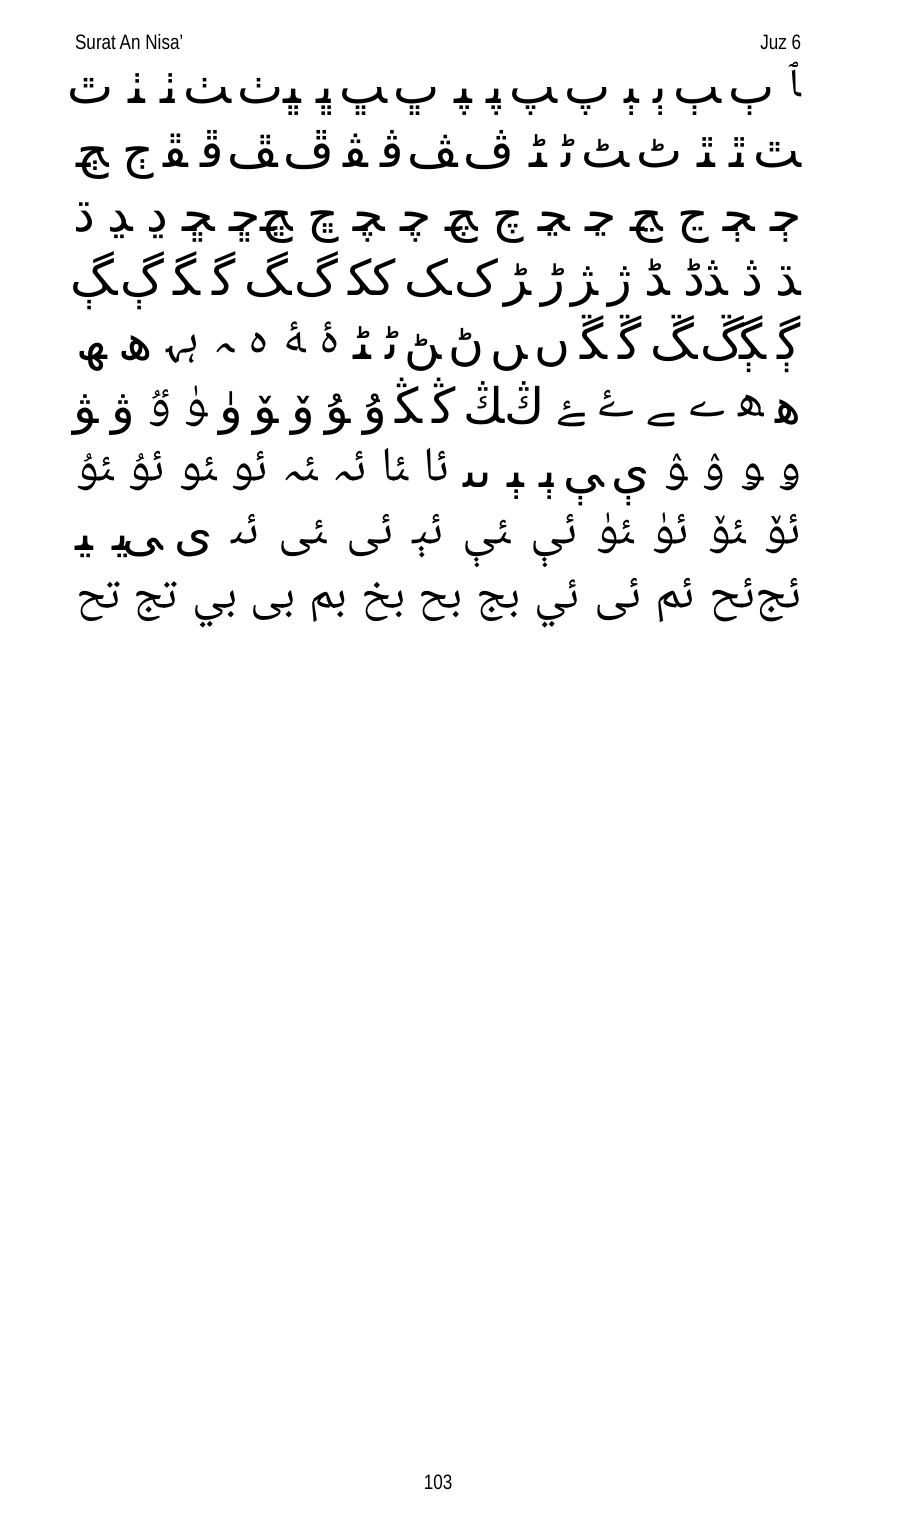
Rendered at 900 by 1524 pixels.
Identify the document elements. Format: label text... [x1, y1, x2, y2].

text ﭑ ﭒ ﭓ ﭔ ﭕ ﭖ ﭗ ﭘ ﭙ ﭚ ﭛ ﭜ ﭝﭞ ﭟ ﭠ ﭡ ﭢ ﭣ ﭤ ﭥ ﭦ ﭧ ﭨ ﭩ ﭪ ﭫ ﭬ ﭭ ﭮ ﭯ ﭰ ﭱ ﭲ ﭳ ﭴ ﭵ ﭶ ﭷ ﭸ ﭹ ﭺ ﭻ ﭼ ﭽ ﭾ ﭿﮀ ﮁ ﮂ ﮃ ﮄ ﮅ ﮆ ﮇﮈ ﮉ ﮊ ﮋ ﮌ ﮍ ﮎ ﮏ ﮐﮑ ﮒ ﮓ ﮔ ﮕ ﮖ ﮗ ﮘ ﮙﮚ ﮛ ﮜ ﮝ ﮞ ﮟ ﮠ ﮡ ﮢ ﮣ ﮤ ﮥ ﮦ ﮧ ﮨﮩ ﮪ ﮫ ﮬ ﮭ ﮮ ﮯ ﮰ ﮱ ﯓ ﯔ ﯕ ﯖ ﯗ ﯘ ﯙ ﯚ ﯛ ﯜ ﯝ ﯞ ﯟ ﯠ ﯡ ﯢ ﯣ ﯤ ﯥ ﯦ ﯧ ﯨﯩ ﯪ ﯫ ﯬ ﯭ ﯮ ﯯ ﯰ ﯱ ﯲ ﯳ ﯴ ﯵ ﯶ ﯷ ﯸ ﯹ ﯺ ﯻ ﯼ ﯽﯾ ﯿ ﰀﰁ ﰂ ﰃ ﰄ ﰅ ﰆ ﰇ ﰈ ﰉ ﰊ ﰋ ﰌ [75, 60, 801, 635]
